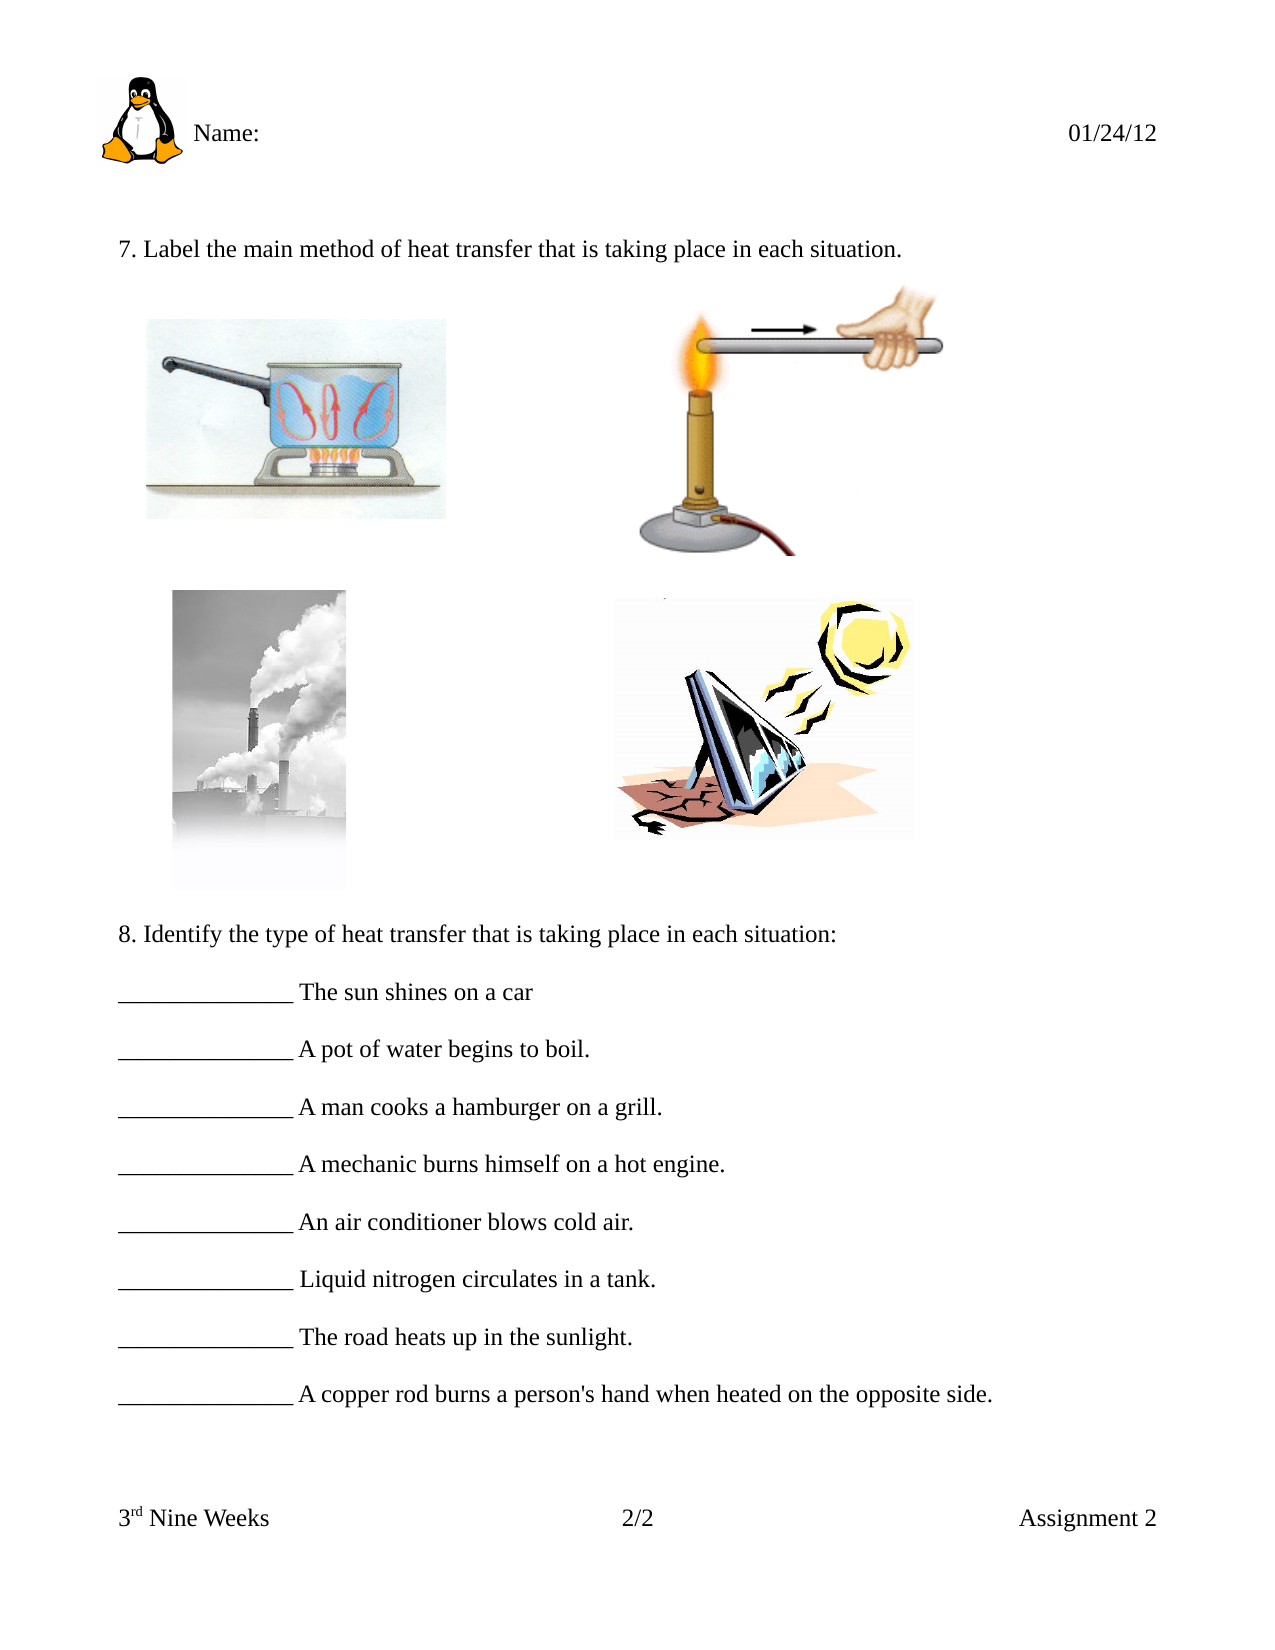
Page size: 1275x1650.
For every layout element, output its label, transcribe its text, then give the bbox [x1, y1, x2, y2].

picture [637, 282, 951, 556]
text ______________ A pot of water begins to boil. [118, 1034, 1157, 1063]
text ______________ A copper rod burns a person's hand when heated on the opposite side. [118, 1379, 1157, 1408]
picture [146, 319, 446, 519]
text ______________ The road heats up in the sunlight. [118, 1322, 1157, 1351]
text ______________ The sun shines on a car [118, 977, 1157, 1006]
text ______________ Liquid nitrogen circulates in a tank. [118, 1264, 1157, 1293]
text ______________ A mechanic burns himself on a hot engine. [118, 1149, 1157, 1178]
picture [95, 75, 186, 166]
text ______________ An air conditioner blows cold air. [118, 1207, 1157, 1236]
text ______________ A man cooks a hamburger on a grill. [118, 1092, 1157, 1121]
picture [172, 590, 347, 891]
text 7. Label the main method of heat transfer that is taking place in each situation. [118, 234, 1157, 263]
picture [614, 598, 914, 840]
text 8. Identify the type of heat transfer that is taking place in each situation: [118, 919, 1157, 948]
